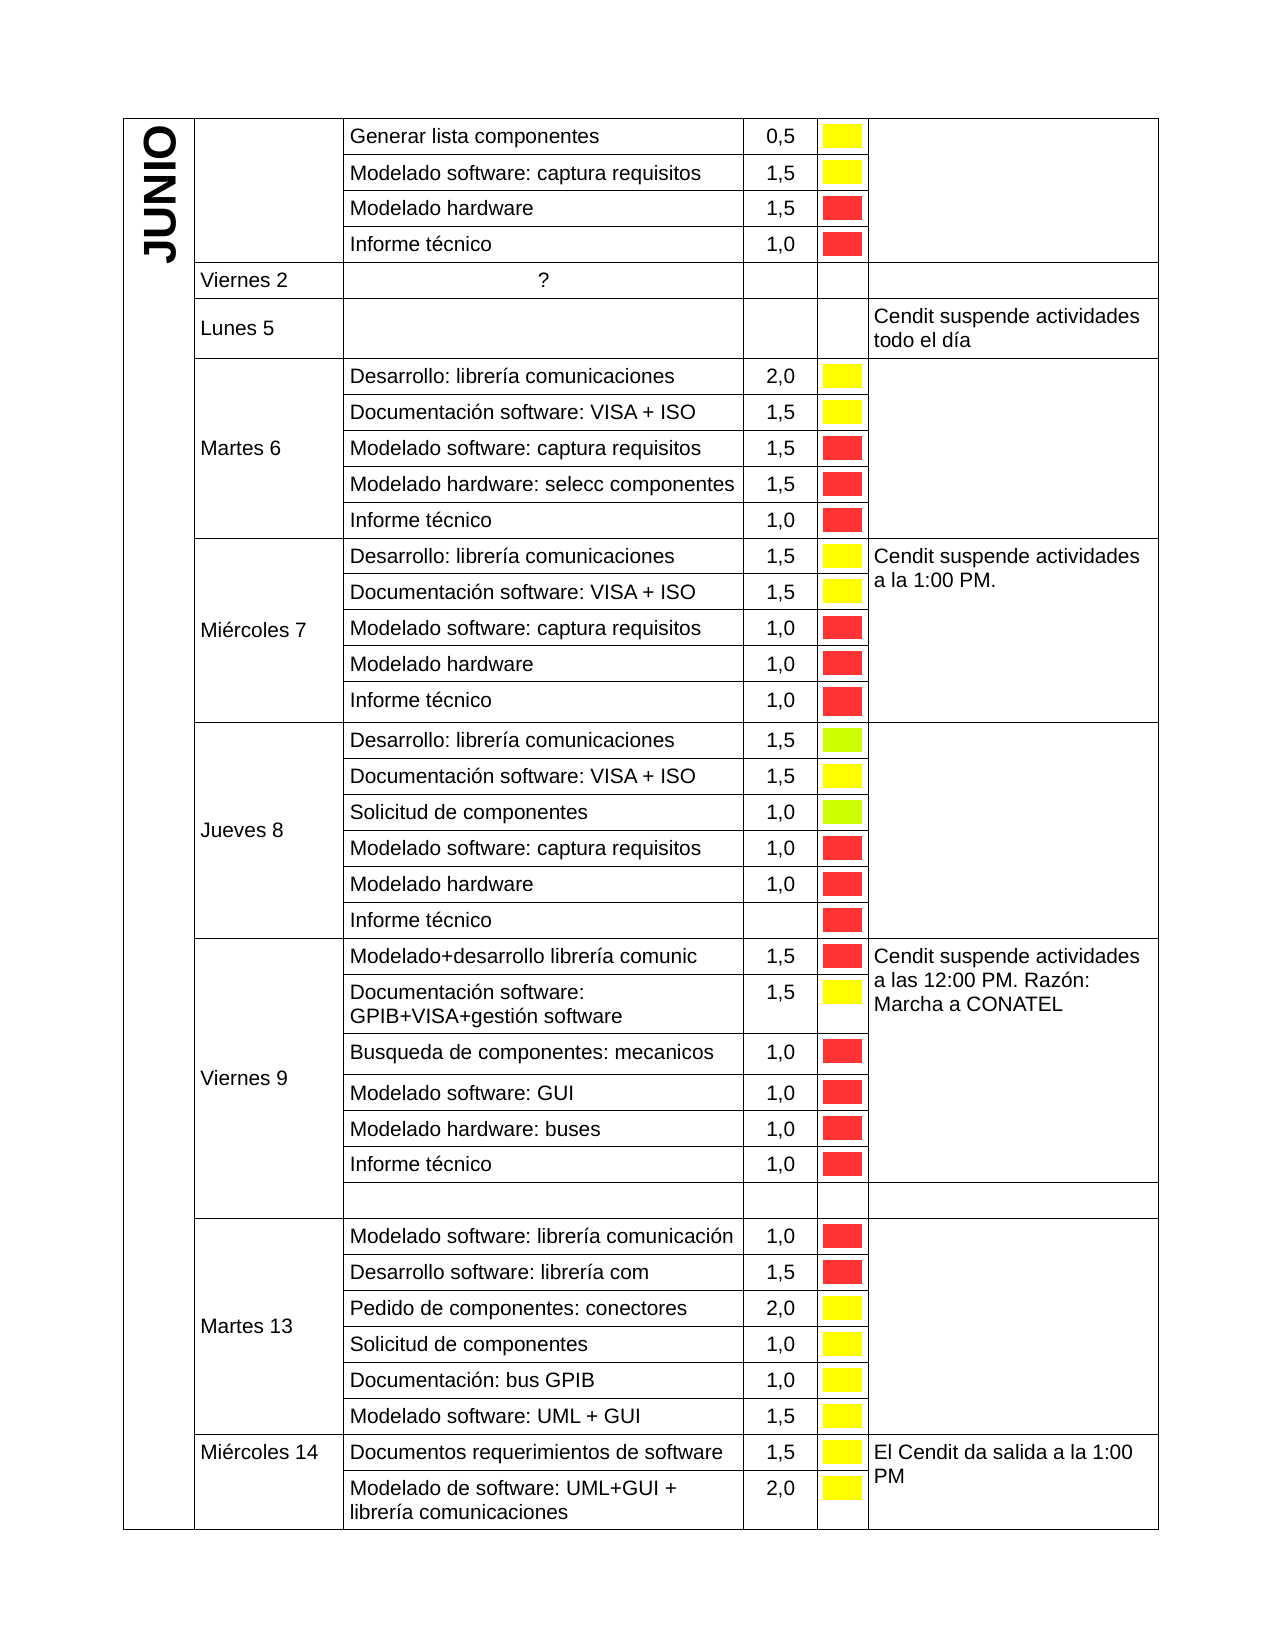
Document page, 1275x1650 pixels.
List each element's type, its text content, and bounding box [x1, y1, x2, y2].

table_cell Modelado software: captura requisitos [344, 610, 743, 645]
table_cell [869, 359, 1158, 537]
table_cell 1,5 [744, 1255, 817, 1290]
table_cell [818, 1399, 868, 1433]
table_cell [818, 359, 868, 394]
table_cell [818, 395, 868, 429]
table_cell [818, 1147, 868, 1182]
table_cell Desarrollo software: librería com [344, 1255, 743, 1290]
table_cell [818, 831, 868, 866]
table_cell 1,0 [744, 1147, 817, 1182]
table_cell Modelado hardware [344, 646, 743, 681]
table_cell [818, 1183, 868, 1218]
table_cell [818, 1435, 868, 1469]
table_cell Modelado hardware: buses [344, 1111, 743, 1146]
table_cell [818, 1111, 868, 1146]
table_cell 1,0 [744, 227, 817, 262]
table_cell Documentación: bus GPIB [344, 1363, 743, 1398]
table_cell 1,5 [744, 1435, 817, 1469]
table_cell 1,5 [744, 939, 817, 973]
table_cell [818, 975, 868, 1033]
table_cell Modelado de software: UML+GUI + librería comunicaciones [344, 1471, 743, 1529]
table_cell 2,0 [744, 359, 817, 394]
table_cell 1,5 [744, 431, 817, 466]
table_cell Informe técnico [344, 503, 743, 537]
table_cell Desarrollo: librería comunicaciones [344, 359, 743, 394]
table_cell 1,0 [744, 795, 817, 830]
table_cell [344, 1183, 743, 1218]
table_cell Solicitud de componentes [344, 1327, 743, 1362]
table_cell [869, 1183, 1158, 1218]
table_cell [818, 1255, 868, 1290]
table_cell [818, 503, 868, 537]
table_cell [818, 263, 868, 298]
table_cell [818, 1471, 868, 1529]
table_cell [818, 1327, 868, 1362]
table_cell 1,0 [744, 867, 817, 902]
table_cell [869, 723, 1158, 937]
table_cell Cendit suspende actividades a las 12:00 PM. Razón: Marcha a CONATEL [869, 939, 1158, 1182]
table_cell 1,5 [744, 467, 817, 501]
table_cell [818, 723, 868, 758]
table_cell Modelado software: captura requisitos [344, 431, 743, 466]
table_cell 1,5 [744, 975, 817, 1033]
table_cell 1,5 [744, 723, 817, 758]
table_cell 1,5 [744, 759, 817, 794]
table_cell [818, 431, 868, 466]
table_cell [818, 646, 868, 681]
table_cell Generar lista componentes [344, 119, 743, 154]
table_cell Documentos requerimientos de software [344, 1435, 743, 1469]
table_cell [744, 1183, 817, 1218]
table_cell Informe técnico [344, 1147, 743, 1182]
table_cell 1,0 [744, 1363, 817, 1398]
table_cell 1,5 [744, 539, 817, 573]
table_cell 1,0 [744, 646, 817, 681]
table_cell [818, 682, 868, 722]
table_cell Informe técnico [344, 682, 743, 722]
table_cell Modelado software: captura requisitos [344, 155, 743, 190]
table_cell [344, 299, 743, 358]
table_cell Informe técnico [344, 903, 743, 937]
table_cell Modelado hardware [344, 191, 743, 226]
table_cell [818, 1034, 868, 1074]
table_cell Modelado software: UML + GUI [344, 1399, 743, 1433]
table_cell Modelado software: librería comunicación [344, 1219, 743, 1254]
table_cell [818, 867, 868, 902]
table_cell 1,5 [744, 1399, 817, 1433]
table_cell [818, 574, 868, 609]
table_cell [195, 119, 343, 262]
table_cell 1,5 [744, 191, 817, 226]
table_cell 2,0 [744, 1291, 817, 1326]
table_cell [818, 903, 868, 937]
table_cell Documentación software: VISA + ISO [344, 759, 743, 794]
table_cell [818, 191, 868, 226]
table_cell Viernes 2 [195, 263, 343, 298]
table_cell Cendit suspende actividades todo el día [869, 299, 1158, 358]
table_cell [818, 1363, 868, 1398]
table_cell [744, 263, 817, 298]
table_cell [818, 1219, 868, 1254]
table_cell [818, 227, 868, 262]
table_cell El Cendit da salida a la 1:00 PM [869, 1435, 1158, 1529]
table_cell 1,0 [744, 503, 817, 537]
table_cell JUNIO [124, 119, 194, 1529]
table_cell 1,0 [744, 831, 817, 866]
table_cell Modelado+desarrollo librería comunic [344, 939, 743, 973]
table_cell [744, 903, 817, 937]
table_cell Modelado hardware [344, 867, 743, 902]
table_cell [818, 467, 868, 501]
table_cell 1,5 [744, 395, 817, 429]
table_cell [744, 299, 817, 358]
table_cell 2,0 [744, 1471, 817, 1529]
table_cell Jueves 8 [195, 723, 343, 937]
table_cell 1,5 [744, 155, 817, 190]
table_cell 1,0 [744, 1327, 817, 1362]
table_cell 1,0 [744, 1075, 817, 1110]
table_cell [818, 1075, 868, 1110]
table_cell [818, 119, 868, 154]
table_cell Miércoles 7 [195, 539, 343, 722]
table_cell Modelado hardware: selecc componentes [344, 467, 743, 501]
table_cell 1,5 [744, 574, 817, 609]
table_cell Desarrollo: librería comunicaciones [344, 539, 743, 573]
table_cell [818, 155, 868, 190]
table_cell Modelado software: GUI [344, 1075, 743, 1110]
table_cell [818, 610, 868, 645]
table_cell Informe técnico [344, 227, 743, 262]
table_cell Solicitud de componentes [344, 795, 743, 830]
table_cell 1,0 [744, 610, 817, 645]
table_cell Documentación software: VISA + ISO [344, 395, 743, 429]
table_cell Miércoles 14 [195, 1435, 343, 1529]
table_cell 1,0 [744, 1219, 817, 1254]
table_cell 1,0 [744, 1111, 817, 1146]
table_cell [818, 795, 868, 830]
table_cell 0,5 [744, 119, 817, 154]
table_cell Desarrollo: librería comunicaciones [344, 723, 743, 758]
table_cell 1,0 [744, 1034, 817, 1074]
table_cell Martes 13 [195, 1219, 343, 1433]
table_cell Viernes 9 [195, 939, 343, 1218]
table_cell [818, 939, 868, 973]
table_cell Cendit suspende actividades a la 1:00 PM. [869, 539, 1158, 722]
table_cell [818, 759, 868, 794]
table_cell 1,0 [744, 682, 817, 722]
table_cell [869, 119, 1158, 262]
table_cell Documentación software: GPIB+VISA+gestión software [344, 975, 743, 1033]
table_cell Lunes 5 [195, 299, 343, 358]
table_cell ? [344, 263, 743, 298]
table_cell Busqueda de componentes: mecanicos [344, 1034, 743, 1074]
table_cell [818, 539, 868, 573]
table_cell Pedido de componentes: conectores [344, 1291, 743, 1326]
table_cell [869, 263, 1158, 298]
table_cell [869, 1219, 1158, 1433]
table_cell Martes 6 [195, 359, 343, 537]
table_cell [818, 1291, 868, 1326]
table_cell Documentación software: VISA + ISO [344, 574, 743, 609]
table_cell [818, 299, 868, 358]
table_cell Modelado software: captura requisitos [344, 831, 743, 866]
